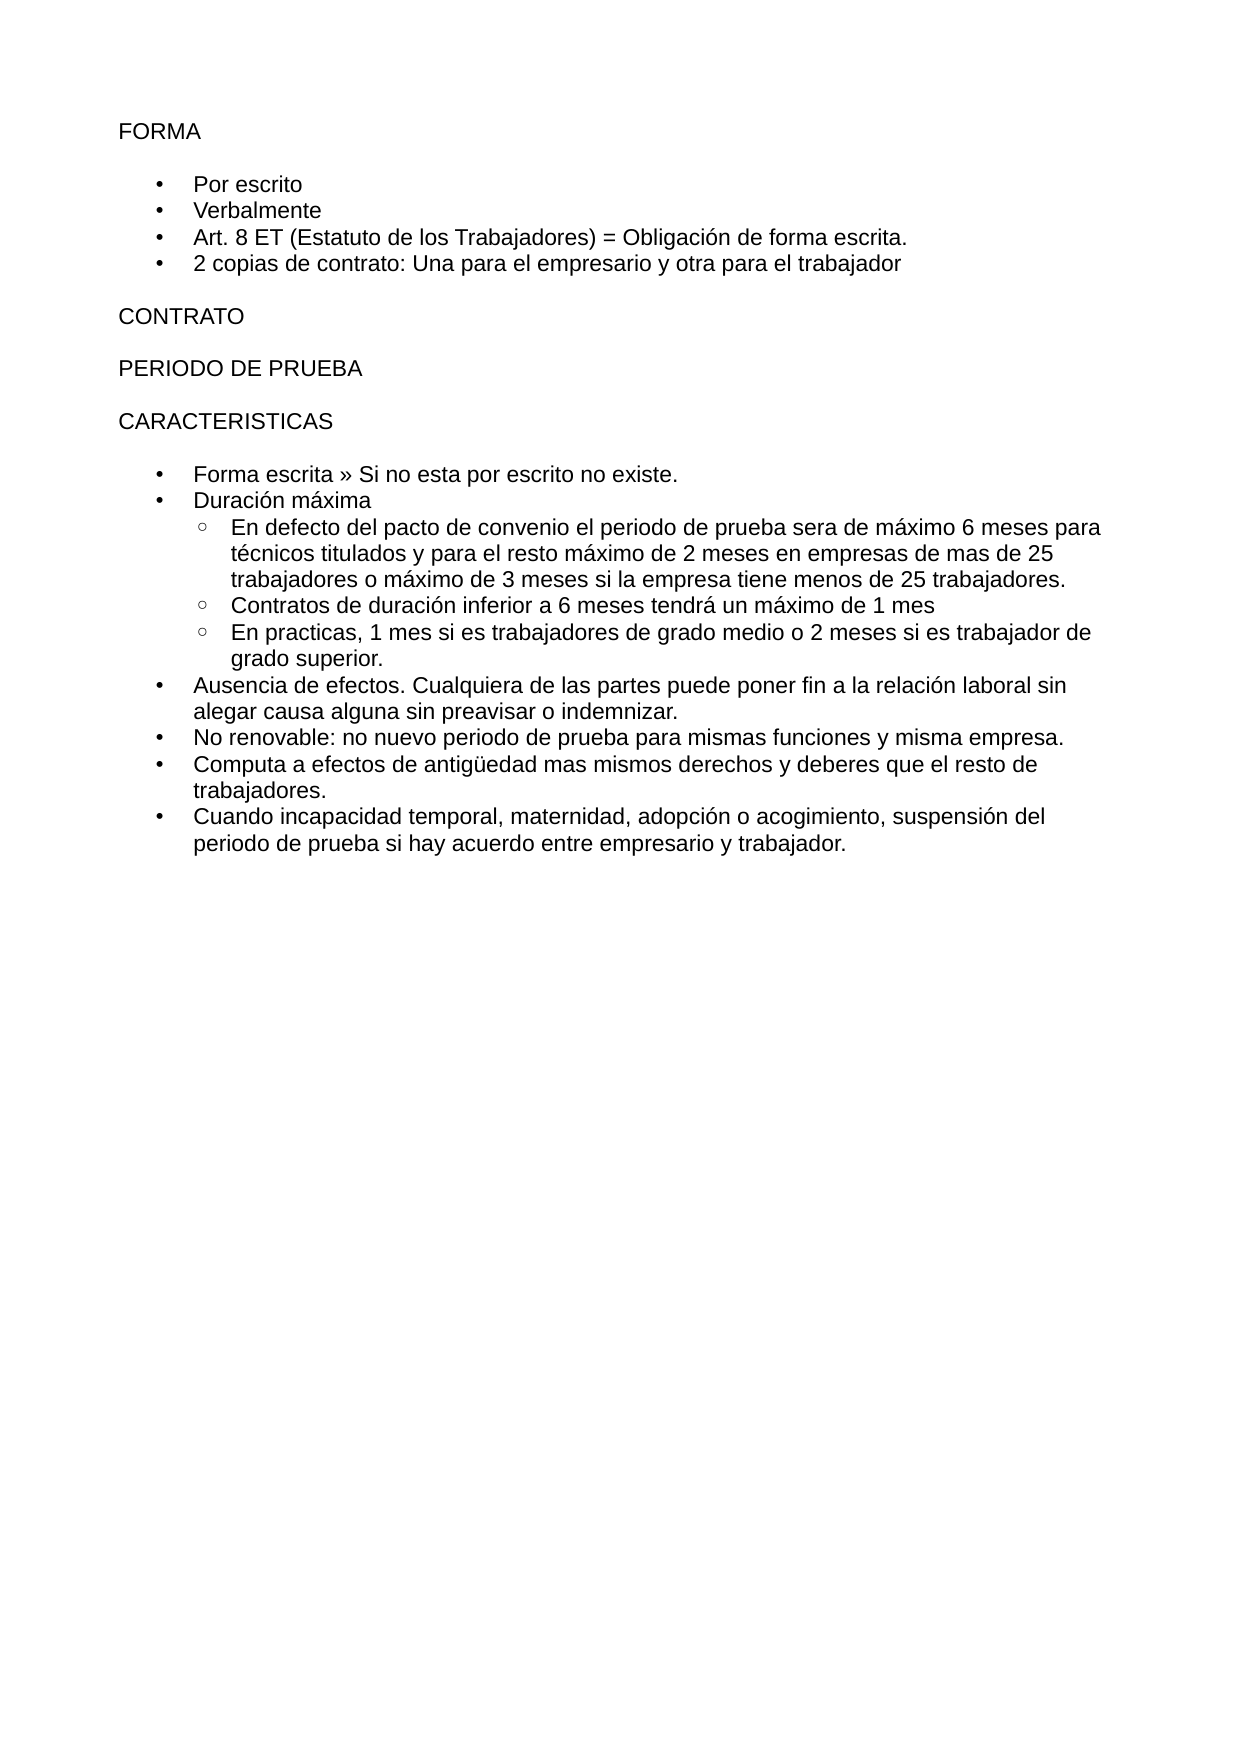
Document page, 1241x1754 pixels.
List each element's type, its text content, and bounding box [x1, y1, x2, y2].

list Por escrito [156, 171, 1122, 197]
list En practicas, 1 mes si es trabajadores de grado medio o 2 meses si es trabajador de grado superior. [193, 619, 1122, 672]
list 2 copias de contrato: Una para el empresario y otra para el trabajador [156, 250, 1122, 276]
list Computa a efectos de antigüedad mas mismos derechos y deberes que el resto de trabajadores. [156, 751, 1122, 803]
list Forma escrita » Si no esta por escrito no existe. [156, 461, 1122, 487]
list Duración máxima [156, 487, 1122, 513]
list No renovable: no nuevo periodo de prueba para mismas funciones y misma empresa. [156, 724, 1122, 751]
text PERIODO DE PRUEBA [118, 355, 1122, 382]
list Contratos de duración inferior a 6 meses tendrá un máximo de 1 mes [193, 592, 1122, 619]
list Ausencia de efectos. Cualquiera de las partes puede poner fin a la relación laboral sin alegar causa alguna sin preavisar o indemnizar. [156, 672, 1122, 724]
text CARACTERISTICAS [118, 408, 1122, 434]
list Verbalmente [156, 197, 1122, 223]
list Cuando incapacidad temporal, maternidad, adopción o acogimiento, suspensión del periodo de prueba si hay acuerdo entre empresario y trabajador. [156, 803, 1122, 856]
list Art. 8 ET (Estatuto de los Trabajadores) = Obligación de forma escrita. [156, 223, 1122, 250]
text CONTRATO [118, 303, 1122, 329]
text FORMA [118, 118, 1122, 144]
list En defecto del pacto de convenio el periodo de prueba sera de máximo 6 meses para técnicos titulados y para el resto máximo de 2 meses en empresas de mas de 25 trabajadores o máximo de 3 meses si la empresa tiene menos de 25 trabajadores. [193, 513, 1122, 592]
